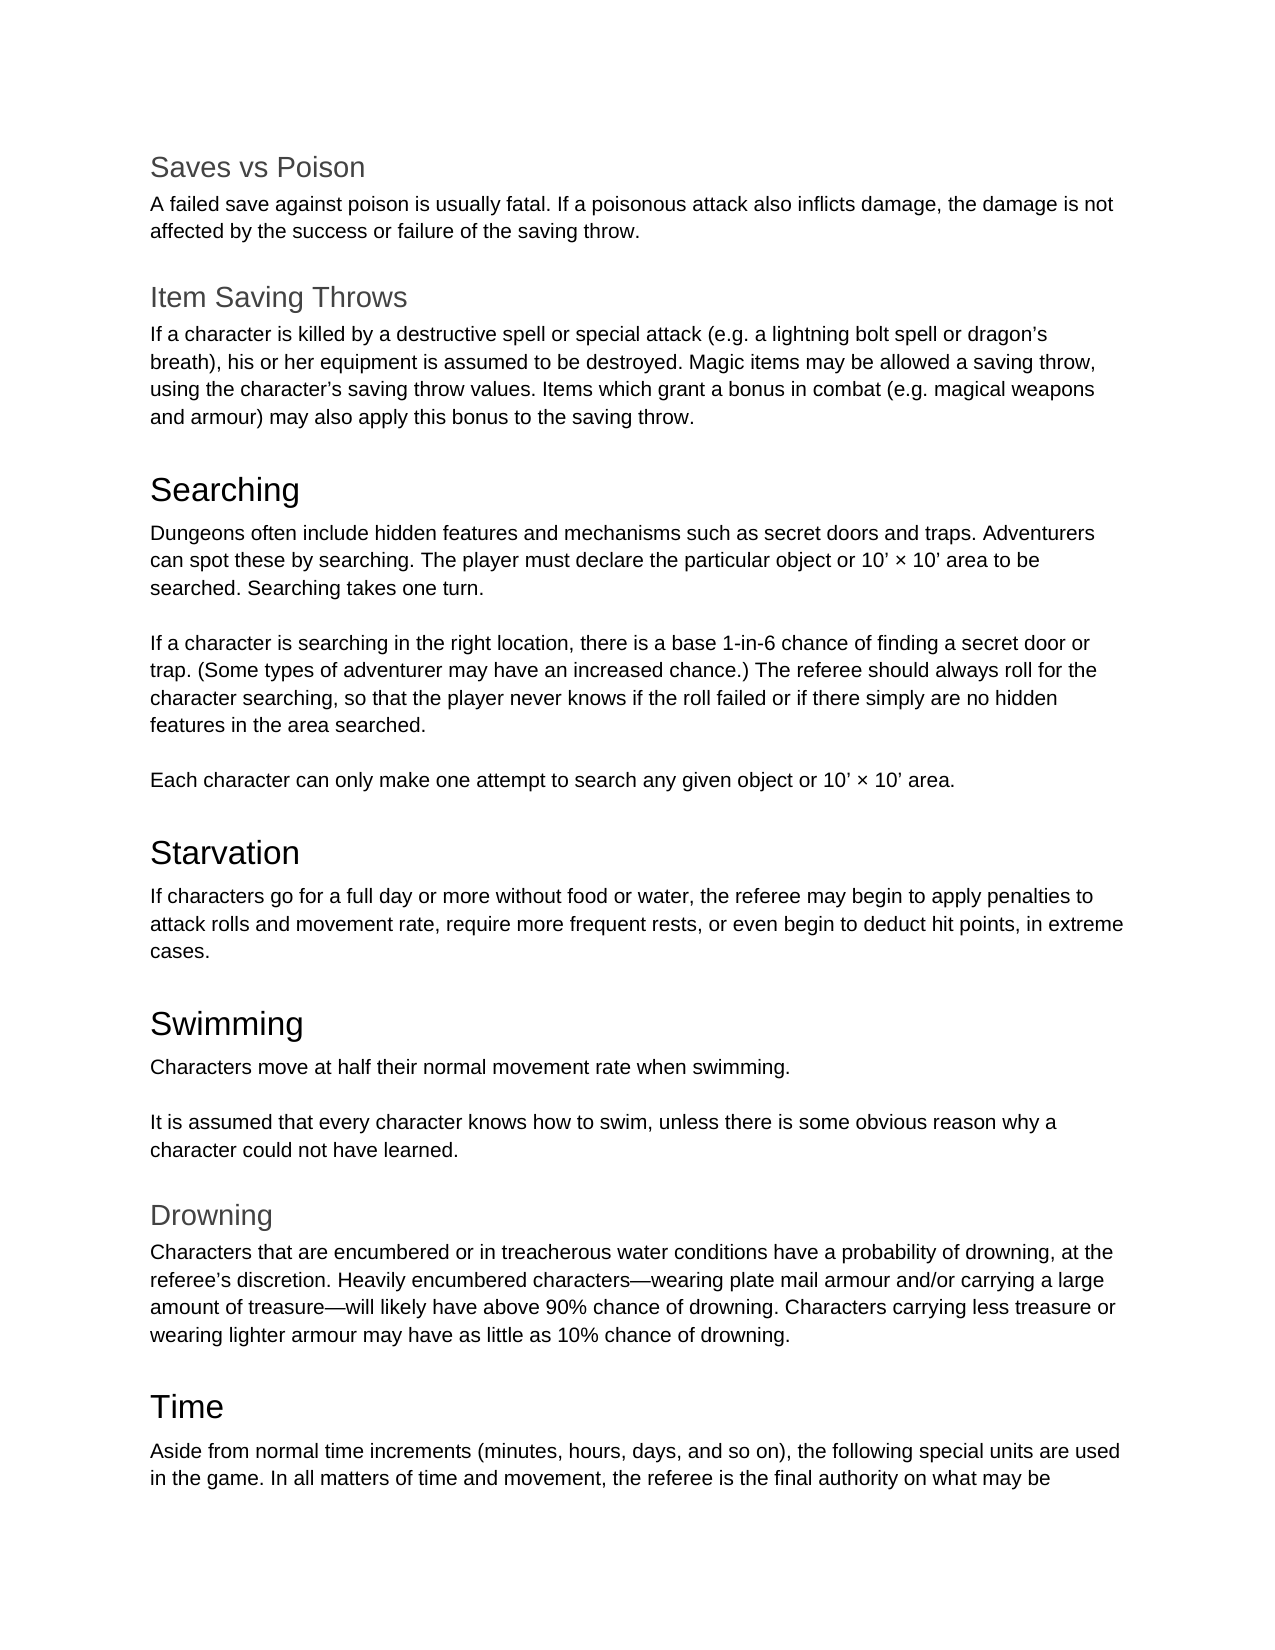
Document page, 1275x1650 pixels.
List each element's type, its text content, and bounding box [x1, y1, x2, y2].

subtitle Starvation [150, 833, 1125, 871]
text Characters move at half their normal movement rate when swimming. [150, 1055, 1125, 1079]
subtitle Time [150, 1388, 1125, 1426]
text Aside from normal time increments (minutes, hours, days, and so on), the following special units are used in the game. In all matters of time and movement, the referee is the final authority on what may be [150, 1438, 1125, 1490]
subtitle Saves vs Poison [150, 150, 1125, 183]
text Dungeons often include hidden features and mechanisms such as secret doors and traps. Adventurers can spot these by searching. The player must declare the particular object or 10’ × 10’ area to be searched. Searching takes one turn. [150, 521, 1125, 599]
subtitle Swimming [150, 1004, 1125, 1042]
subtitle Drowning [150, 1198, 1125, 1232]
text It is assumed that every character knows how to swim, unless there is some obvious reason why a character could not have learned. [150, 1110, 1125, 1161]
subtitle Searching [150, 469, 1125, 508]
text If a character is searching in the right location, there is a base 1-in-6 chance of finding a secret door or trap. (Some types of adventurer may have an increased chance.) The referee should always roll for the character searching, so that the player never knows if the roll failed or if there simply are no hidden features in the area searched. [150, 631, 1125, 737]
text If characters go for a full day or more without food or water, the referee may begin to apply penalties to attack rolls and movement rate, require more frequent rests, or even begin to deduct hit points, in extreme cases. [150, 884, 1125, 963]
text A failed save against poison is usually fatal. If a poisonous attack also inflicts damage, the damage is not affected by the success or failure of the saving throw. [150, 192, 1125, 243]
subtitle Item Saving Throws [150, 280, 1125, 314]
text Characters that are encumbered or in treacherous water conditions have a probability of drowning, at the referee’s discretion. Heavily encumbered characters—wearing plate mail armour and/or carrying a large amount of treasure—will likely have above 90% chance of drowning. Characters carrying less treasure or wearing lighter armour may have as little as 10% chance of drowning. [150, 1240, 1125, 1347]
text If a character is killed by a destructive spell or special attack (e.g. a lightning bolt spell or dragon’s breath), his or her equipment is assumed to be destroyed. Magic items may be allowed a saving throw, using the character’s saving throw values. Items which grant a bonus in combat (e.g. magical weapons and armour) may also apply this bonus to the saving throw. [150, 322, 1125, 428]
text Each character can only make one attempt to search any given object or 10’ × 10’ area. [150, 768, 1125, 792]
